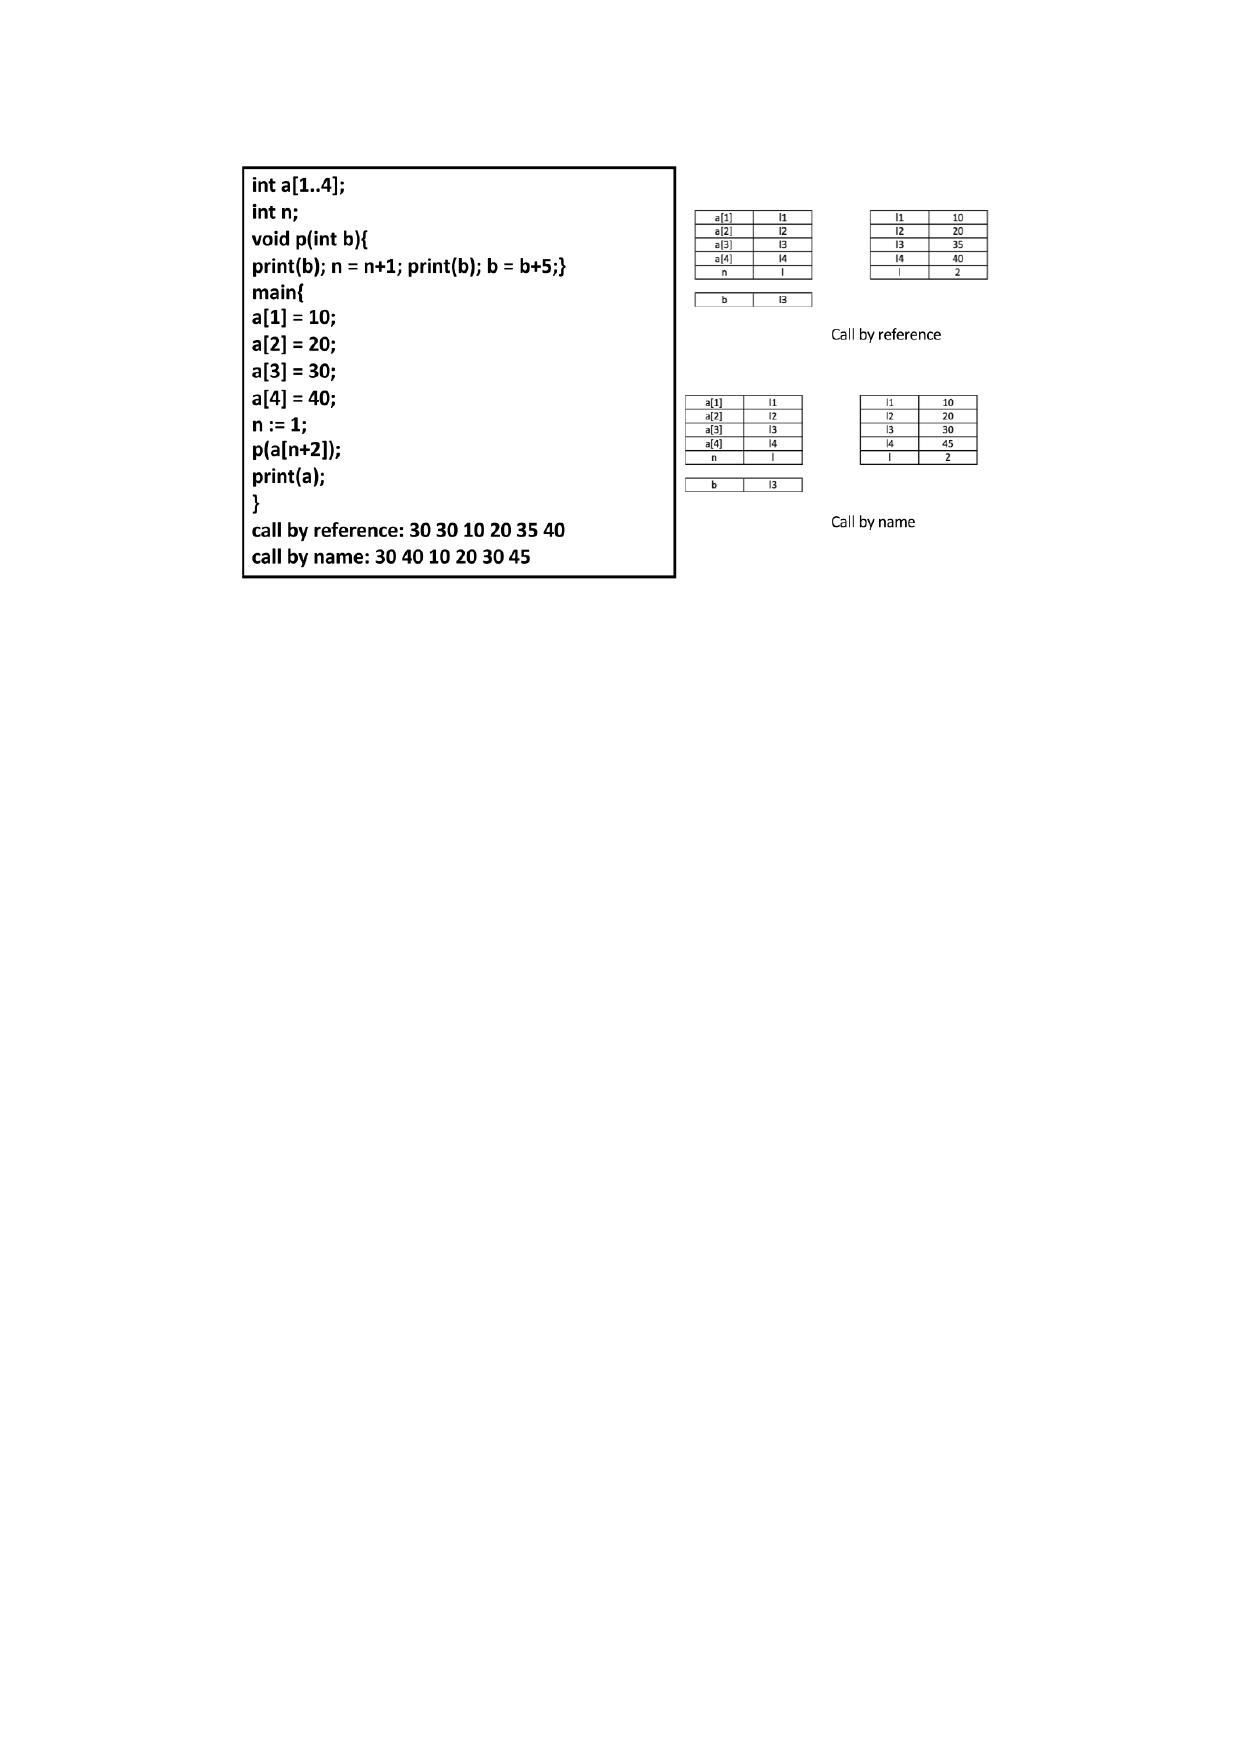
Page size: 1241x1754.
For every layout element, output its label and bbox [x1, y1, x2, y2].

picture [235, 146, 1005, 584]
